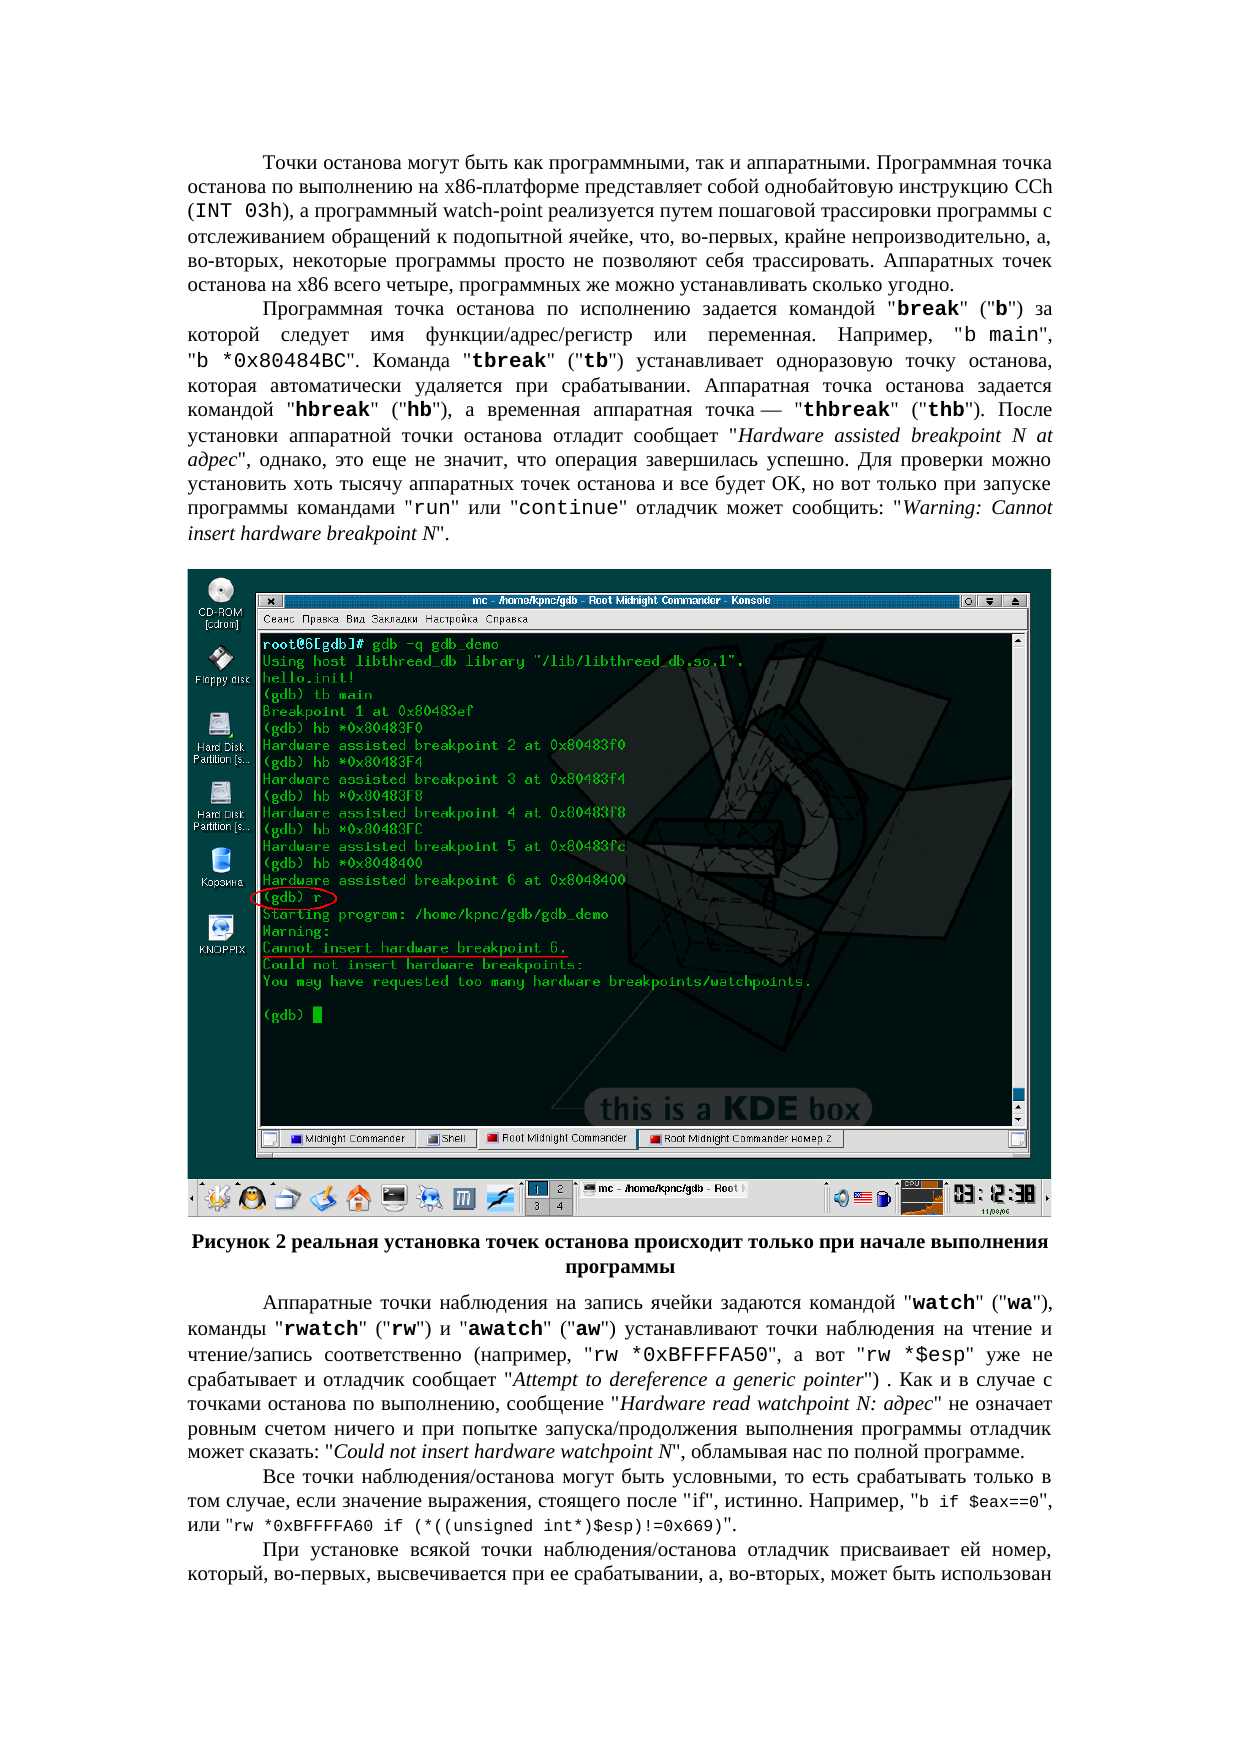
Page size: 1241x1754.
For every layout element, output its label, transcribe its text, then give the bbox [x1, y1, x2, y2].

text Все точки наблюдения/останова могут быть условными, то есть срабатывать только в том случае, если значение выражения, стоящего после "if", истинно. Например, "b if $eax==0", или "rw *0xBFFFFA60 if (*((unsigned int*)$esp)!=0x669)". [187, 1463, 1053, 1537]
text Рисунок 2 реальная установка точек останова происходит только при начале выполнения программы [187, 1229, 1053, 1278]
text Программная точка останова по исполнению задается командой "break" ("b") за которой следует имя функции/адрес/регистр или переменная. Например, "b main", "b *0x80484BC". Команда "tbreak" ("tb") устанавливает одноразовую точку останова, которая автоматически удаляется при срабатывании. Аппаратная точка останова задается командой "hbreak" ("hb"), а временная аппаратная точка — "thbreak" ("thb"). После установки аппаратной точки останова отладит сообщает "Hardware assisted breakpoint N at адрес", однако, это еще не значит, что операция завершилась успешно. Для проверки можно установить хоть тысячу аппаратных точек останова и все будет ОК, но вот только при запуске программы командами "run" или "continue" отладчик может сообщить: "Warning: Cannot insert hardware breakpoint N". [187, 296, 1053, 545]
picture [187, 569, 1052, 1217]
text Точки останова могут быть как программными, так и аппаратными. Программная точка останова по выполнению на x86-платформе представляет собой однобайтовую инструкцию CCh (INT 03h), а программный watch-point реализуется путем пошаговой трассировки программы с отслеживанием обращений к подопытной ячейке, что, во-первых, крайне непроизводительно, а, во-вторых, некоторые программы просто не позволяют себя трассировать. Аппаратных точек останова на x86 всего четыре, программных же можно устанавливать сколько угодно. [187, 150, 1053, 296]
text При установке всякой точки наблюдения/останова отладчик присваивает ей номер, который, во-первых, высвечивается при ее срабатывании, а, во-вторых, может быть использован [187, 1537, 1053, 1585]
text Аппаратные точки наблюдения на запись ячейки задаются командой "watch" ("wa"), команды "rwatch" ("rw") и "awatch" ("aw") устанавливают точки наблюдения на чтение и чтение/запись соответственно (например, "rw *0xBFFFFA50", а вот "rw *$esp" уже не срабатывает и отладчик сообщает "Attempt to dereference a generic pointer") . Как и в случае с точками останова по выполнению, сообщение "Hardware read watchpoint N: адрес" не означает ровным счетом ничего и при попытке запуска/продолжения выполнения программы отладчик может сказать: "Could not insert hardware watchpoint N", обламывая нас по полной программе. [187, 1290, 1053, 1463]
